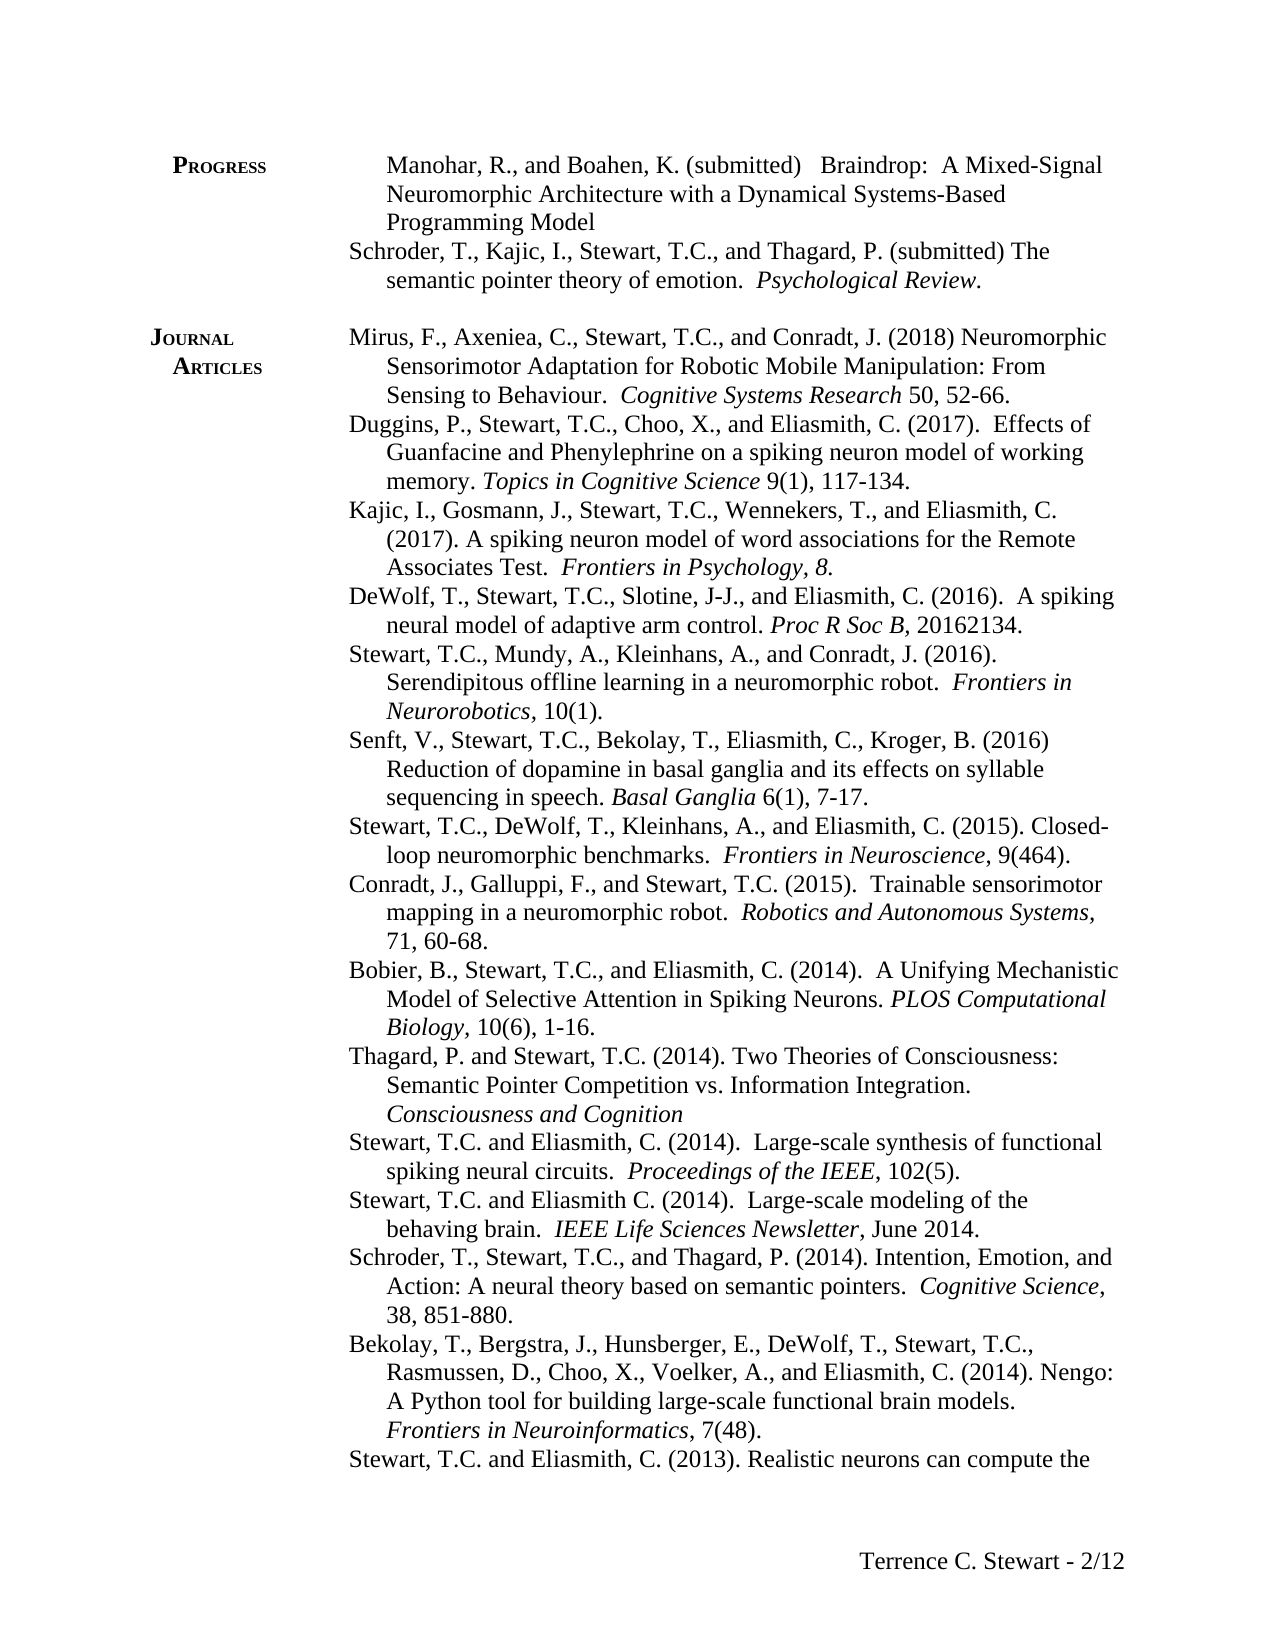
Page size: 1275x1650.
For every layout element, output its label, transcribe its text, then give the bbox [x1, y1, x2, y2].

table_cell Manohar, R., and Boahen, K. (submitted) Braindrop: A Mixed-Signal Neuromorphic Architecture with a Dynamical Systems-Based Programming Model Schroder, T., Kajic, I., Stewart, T.C., and Thagard, P. (submitted) The semantic pointer theory of emotion. Psychological Review. [338, 150, 1136, 322]
table_cell Mirus, F., Axeniea, C., Stewart, T.C., and Conradt, J. (2018) Neuromorphic Sensorimotor Adaptation for Robotic Mobile Manipulation: From Sensing to Behaviour. Cognitive Systems Research 50, 52-66. Duggins, P., Stewart, T.C., Choo, X., and Eliasmith, C. (2017). Effects of Guanfacine and Phenylephrine on a spiking neuron model of working memory. Topics in Cognitive Science 9(1), 117-134. Kajic, I., Gosmann, J., Stewart, T.C., Wennekers, T., and Eliasmith, C. (2017). A spiking neuron model of word associations for the Remote Associates Test. Frontiers in Psychology, 8. DeWolf, T., Stewart, T.C., Slotine, J-J., and Eliasmith, C. (2016). A spiking neural model of adaptive arm control. Proc R Soc B, 20162134. Stewart, T.C., Mundy, A., Kleinhans, A., and Conradt, J. (2016). Serendipitous offline learning in a neuromorphic robot. Frontiers in Neurorobotics, 10(1). Senft, V., Stewart, T.C., Bekolay, T., Eliasmith, C., Kroger, B. (2016) Reduction of dopamine in basal ganglia and its effects on syllable sequencing in speech. Basal Ganglia 6(1), 7-17. Stewart, T.C., DeWolf, T., Kleinhans, A., and Eliasmith, C. (2015). Closed-loop neuromorphic benchmarks. Frontiers in Neuroscience, 9(464). Conradt, J., Galluppi, F., and Stewart, T.C. (2015). Trainable sensorimotor mapping in a neuromorphic robot. Robotics and Autonomous Systems, 71, 60-68. Bobier, B., Stewart, T.C., and Eliasmith, C. (2014). A Unifying Mechanistic Model of Selective Attention in Spiking Neurons. PLOS Computational Biology, 10(6), 1-16. Thagard, P. and Stewart, T.C. (2014). Two Theories of Consciousness: Semantic Pointer Competition vs. Information Integration. Consciousness and Cognition Stewart, T.C. and Eliasmith, C. (2014). Large-scale synthesis of functional spiking neural circuits. Proceedings of the IEEE, 102(5). Stewart, T.C. and Eliasmith C. (2014). Large-scale modeling of the behaving brain. IEEE Life Sciences Newsletter, June 2014. Schroder, T., Stewart, T.C., and Thagard, P. (2014). Intention, Emotion, and Action: A neural theory based on semantic pointers. Cognitive Science, 38, 851-880. Bekolay, T., Bergstra, J., Hunsberger, E., DeWolf, T., Stewart, T.C., Rasmussen, D., Choo, X., Voelker, A., and Eliasmith, C. (2014). Nengo: A Python tool for building large-scale functional brain models. Frontiers in Neuroinformatics, 7(48). Stewart, T.C. and Eliasmith, C. (2013). Realistic neurons can compute the [338, 323, 1136, 1472]
table_cell Journal Articles [139, 323, 337, 1472]
table_cell Progress [139, 150, 337, 322]
